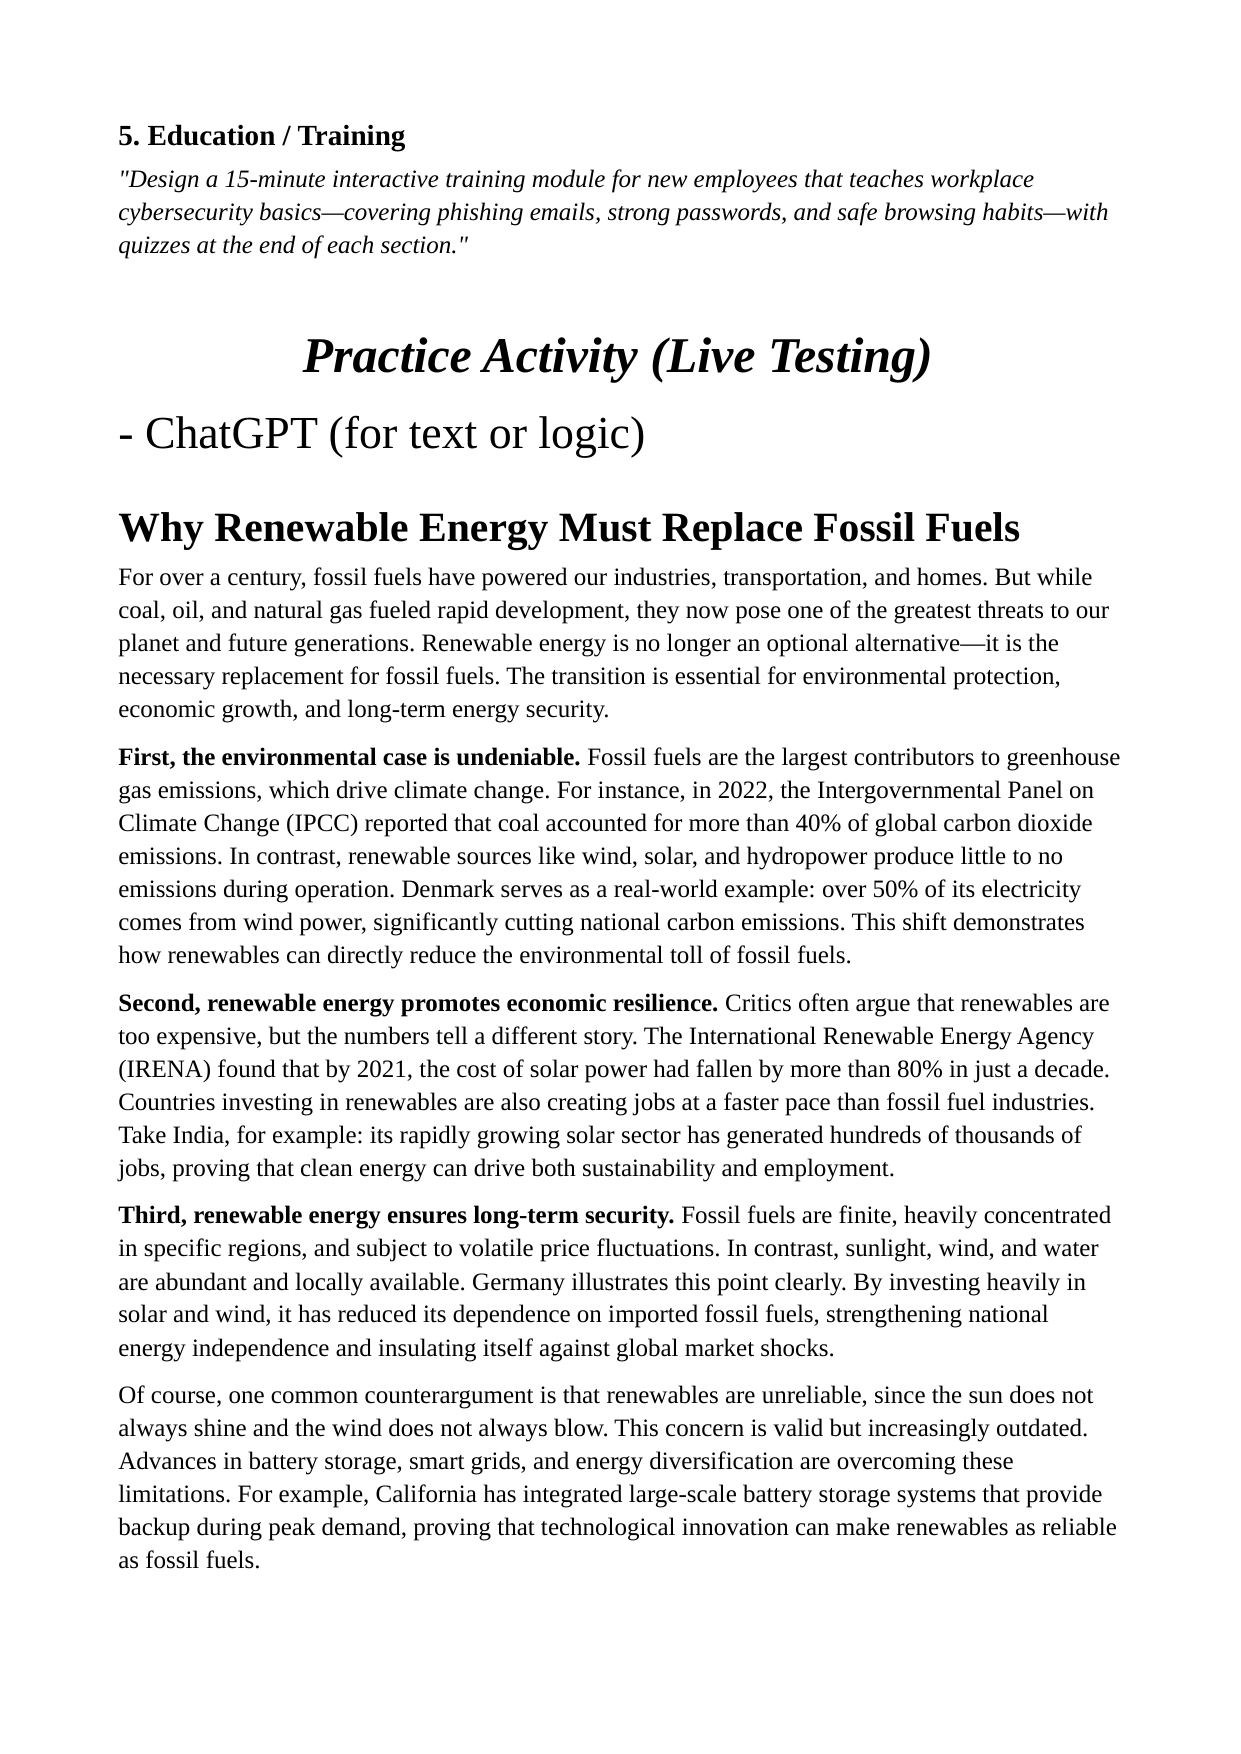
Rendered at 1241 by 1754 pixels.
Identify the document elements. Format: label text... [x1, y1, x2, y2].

text Second, renewable energy promotes economic resilience. Critics often argue that renewables are too expensive, but the numbers tell a different story. The International Renewable Energy Agency (IRENA) found that by 2021, the cost of solar power had fallen by more than 80% in just a decade. Countries investing in renewables are also creating jobs at a faster pace than fossil fuel industries. Take India, for example: its rapidly growing solar sector has generated hundreds of thousands of jobs, proving that clean energy can drive both sustainability and employment. [118, 988, 1122, 1182]
text First, the environmental case is undeniable. Fossil fuels are the largest contributors to greenhouse gas emissions, which drive climate change. For instance, in 2022, the Intergovernmental Panel on Climate Change (IPCC) reported that coal accounted for more than 40% of global carbon dioxide emissions. In contrast, renewable sources like wind, solar, and hydropower produce little to no emissions during operation. Denmark serves as a real-world example: over 50% of its electricity comes from wind power, significantly cutting national carbon emissions. This shift demonstrates how renewables can directly reduce the environmental toll of fossil fuels. [118, 742, 1122, 969]
text "Design a 15-minute interactive training module for new employees that teaches workplace cybersecurity basics—covering phishing emails, strong passwords, and safe browsing habits—with quizzes at the end of each section." [118, 164, 1122, 259]
text For over a century, fossil fuels have powered our industries, transportation, and homes. But while coal, oil, and natural gas fueled rapid development, they now pose one of the greatest threats to our planet and future generations. Renewable energy is no longer an optional alternative—it is the necessary replacement for fossil fuels. The transition is essential for environmental protection, economic growth, and long-term energy security. [118, 562, 1122, 723]
text Third, renewable energy ensures long-term security. Fossil fuels are finite, heavily concentrated in specific regions, and subject to volatile price fluctuations. In contrast, sunlight, wind, and water are abundant and locally available. Germany illustrates this point clearly. By investing heavily in solar and wind, it has reduced its dependence on imported fossil fuels, strengthening national energy independence and insulating itself against global market shocks. [118, 1201, 1122, 1361]
subtitle 5. Education / Training [118, 118, 1122, 152]
text - ChatGPT (for text or logic) [118, 406, 1122, 459]
text Practice Activity (Live Testing) [118, 325, 1122, 383]
subtitle Why Renewable Energy Must Replace Fossil Fuels [118, 502, 1122, 550]
text Of course, one common counterargument is that renewables are unreliable, since the sun does not always shine and the wind does not always blow. This concern is valid but increasingly outdated. Advances in battery storage, smart grids, and energy diversification are overcoming these limitations. For example, California has integrated large-scale battery storage systems that provide backup during peak demand, proving that technological innovation can make renewables as reliable as fossil fuels. [118, 1380, 1122, 1574]
